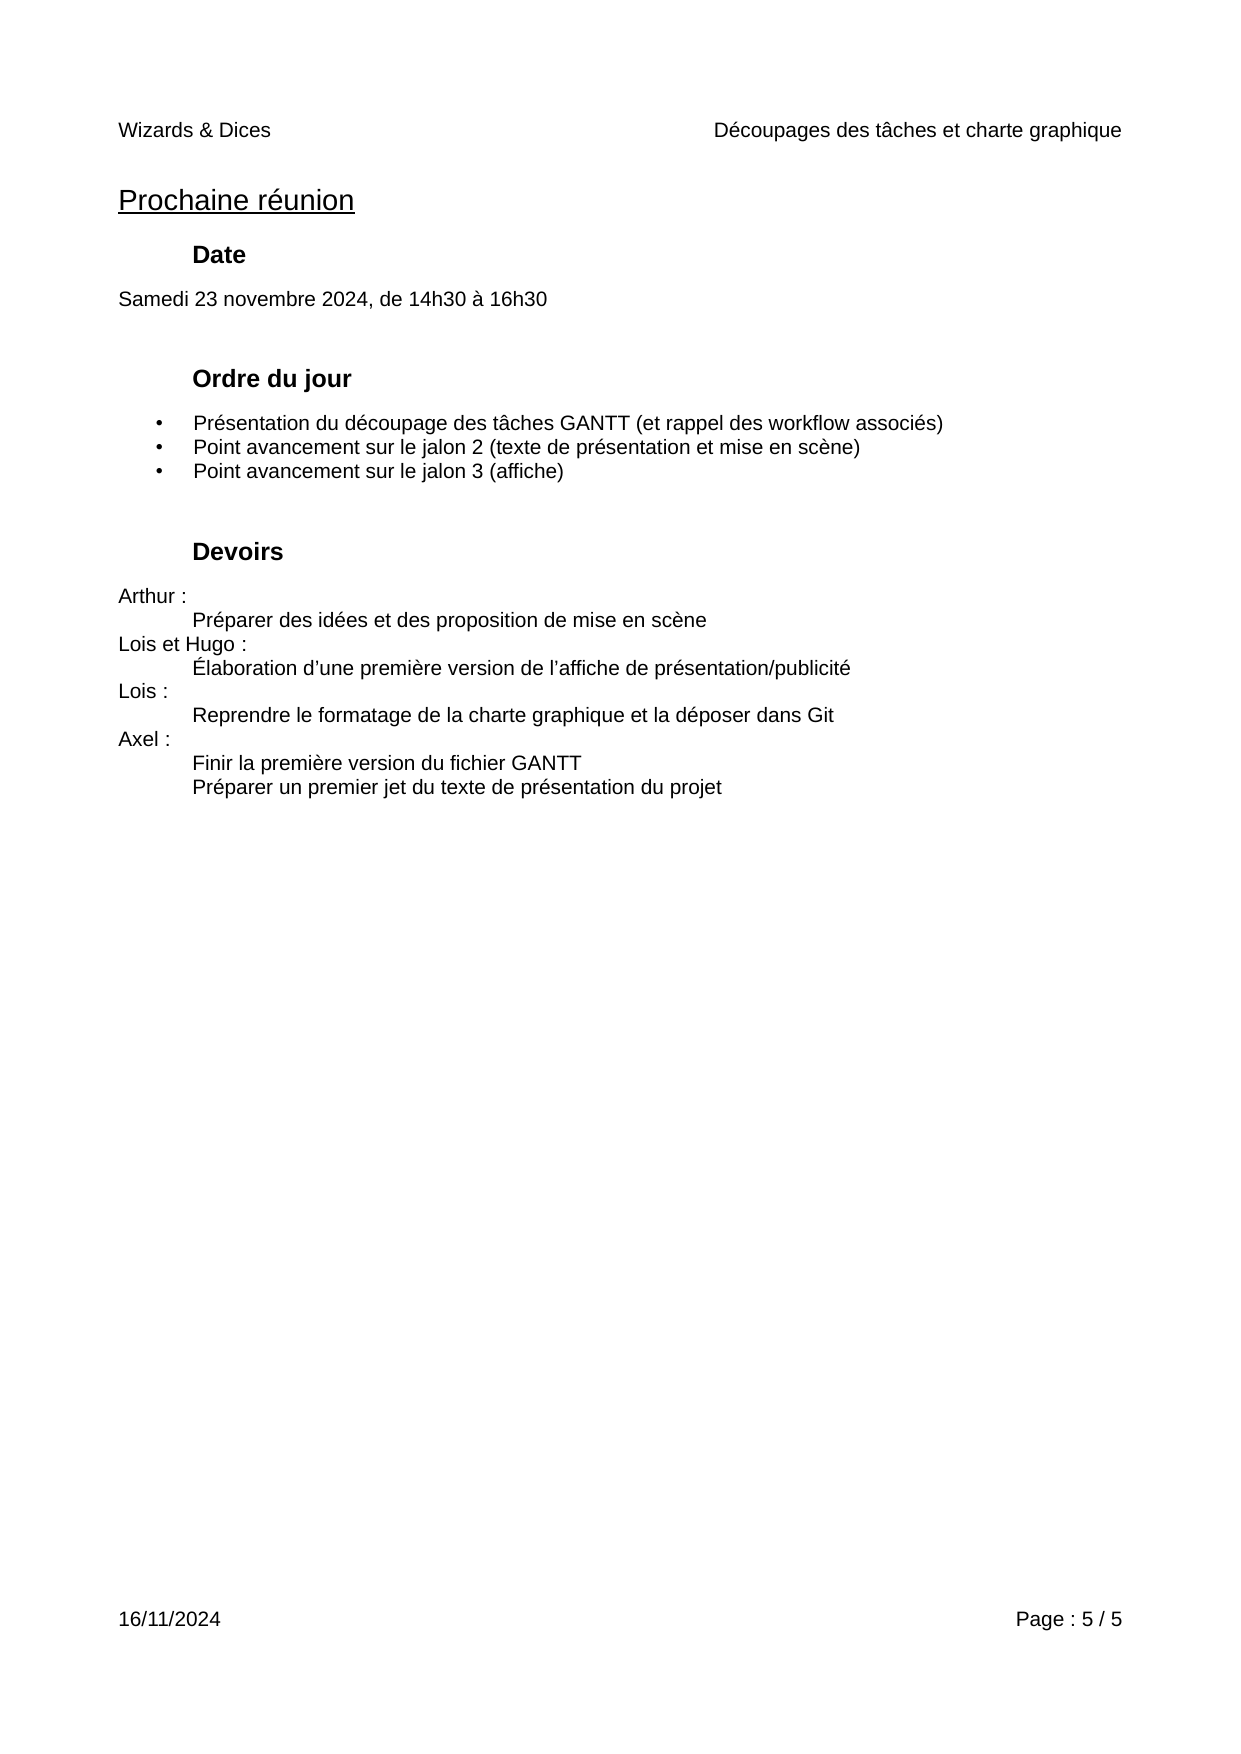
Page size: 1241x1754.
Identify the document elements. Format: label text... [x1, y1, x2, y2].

subtitle Date [192, 240, 1122, 269]
subtitle Devoirs [192, 537, 1122, 566]
list Point avancement sur le jalon 3 (affiche) [156, 459, 1122, 483]
subtitle Prochaine réunion [118, 183, 1122, 217]
text Préparer un premier jet du texte de présentation du projet [118, 775, 1122, 799]
text Axel : [118, 727, 1122, 751]
text Élaboration d’une première version de l’affiche de présentation/publicité [118, 655, 1122, 679]
text Lois : [118, 679, 1122, 703]
text Lois et Hugo : [118, 631, 1122, 655]
text Reprendre le formatage de la charte graphique et la déposer dans Git [118, 703, 1122, 727]
list Point avancement sur le jalon 2 (texte de présentation et mise en scène) [156, 435, 1122, 459]
text Arthur : [118, 583, 1122, 607]
text Finir la première version du fichier GANTT [118, 751, 1122, 775]
list Présentation du découpage des tâches GANTT (et rappel des workflow associés) [156, 411, 1122, 435]
text Préparer des idées et des proposition de mise en scène [118, 607, 1122, 631]
subtitle Ordre du jour [192, 364, 1122, 393]
text Samedi 23 novembre 2024, de 14h30 à 16h30 [118, 287, 1122, 311]
